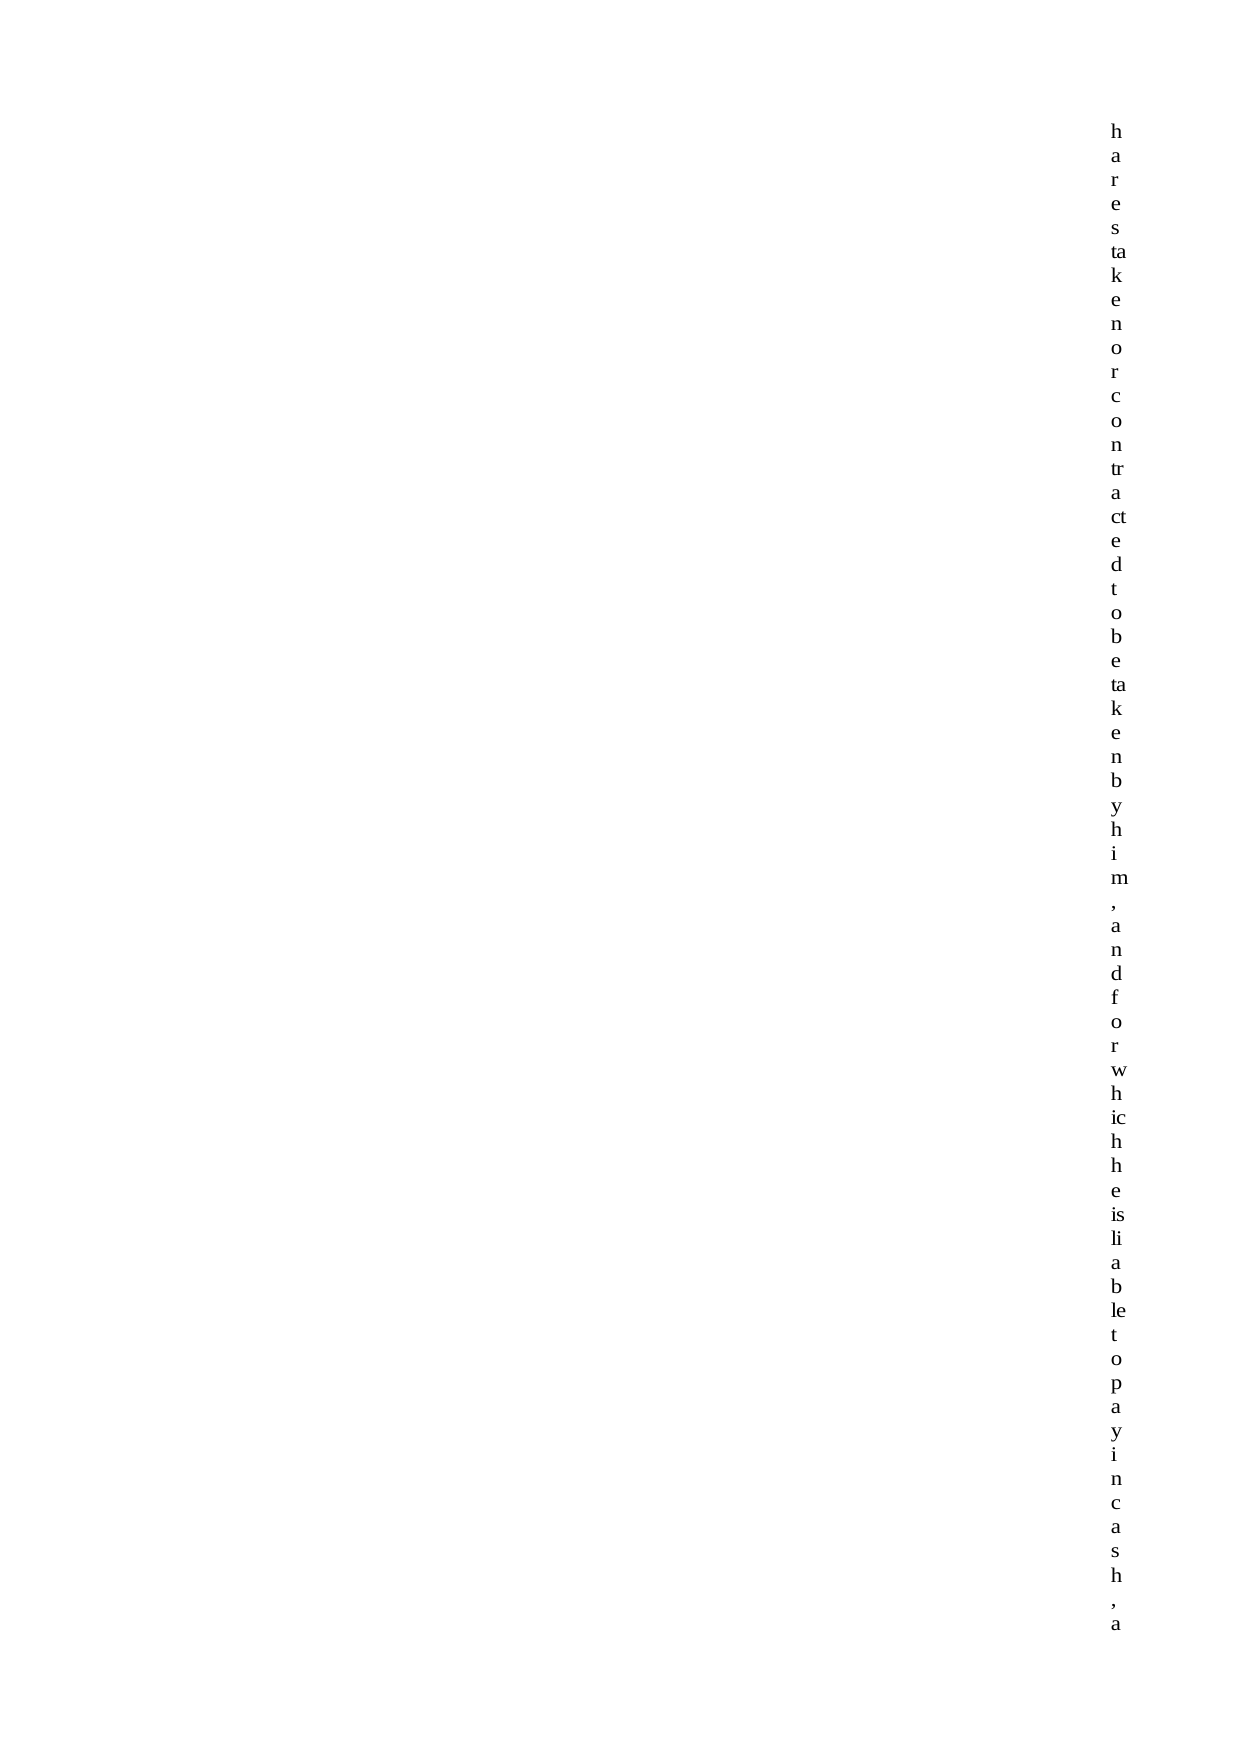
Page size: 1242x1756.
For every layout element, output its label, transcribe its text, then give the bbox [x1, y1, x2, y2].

list hares taken or contracted to be taken by him, and for which he is liable to pay in cash, a [1066, 119, 1126, 1635]
